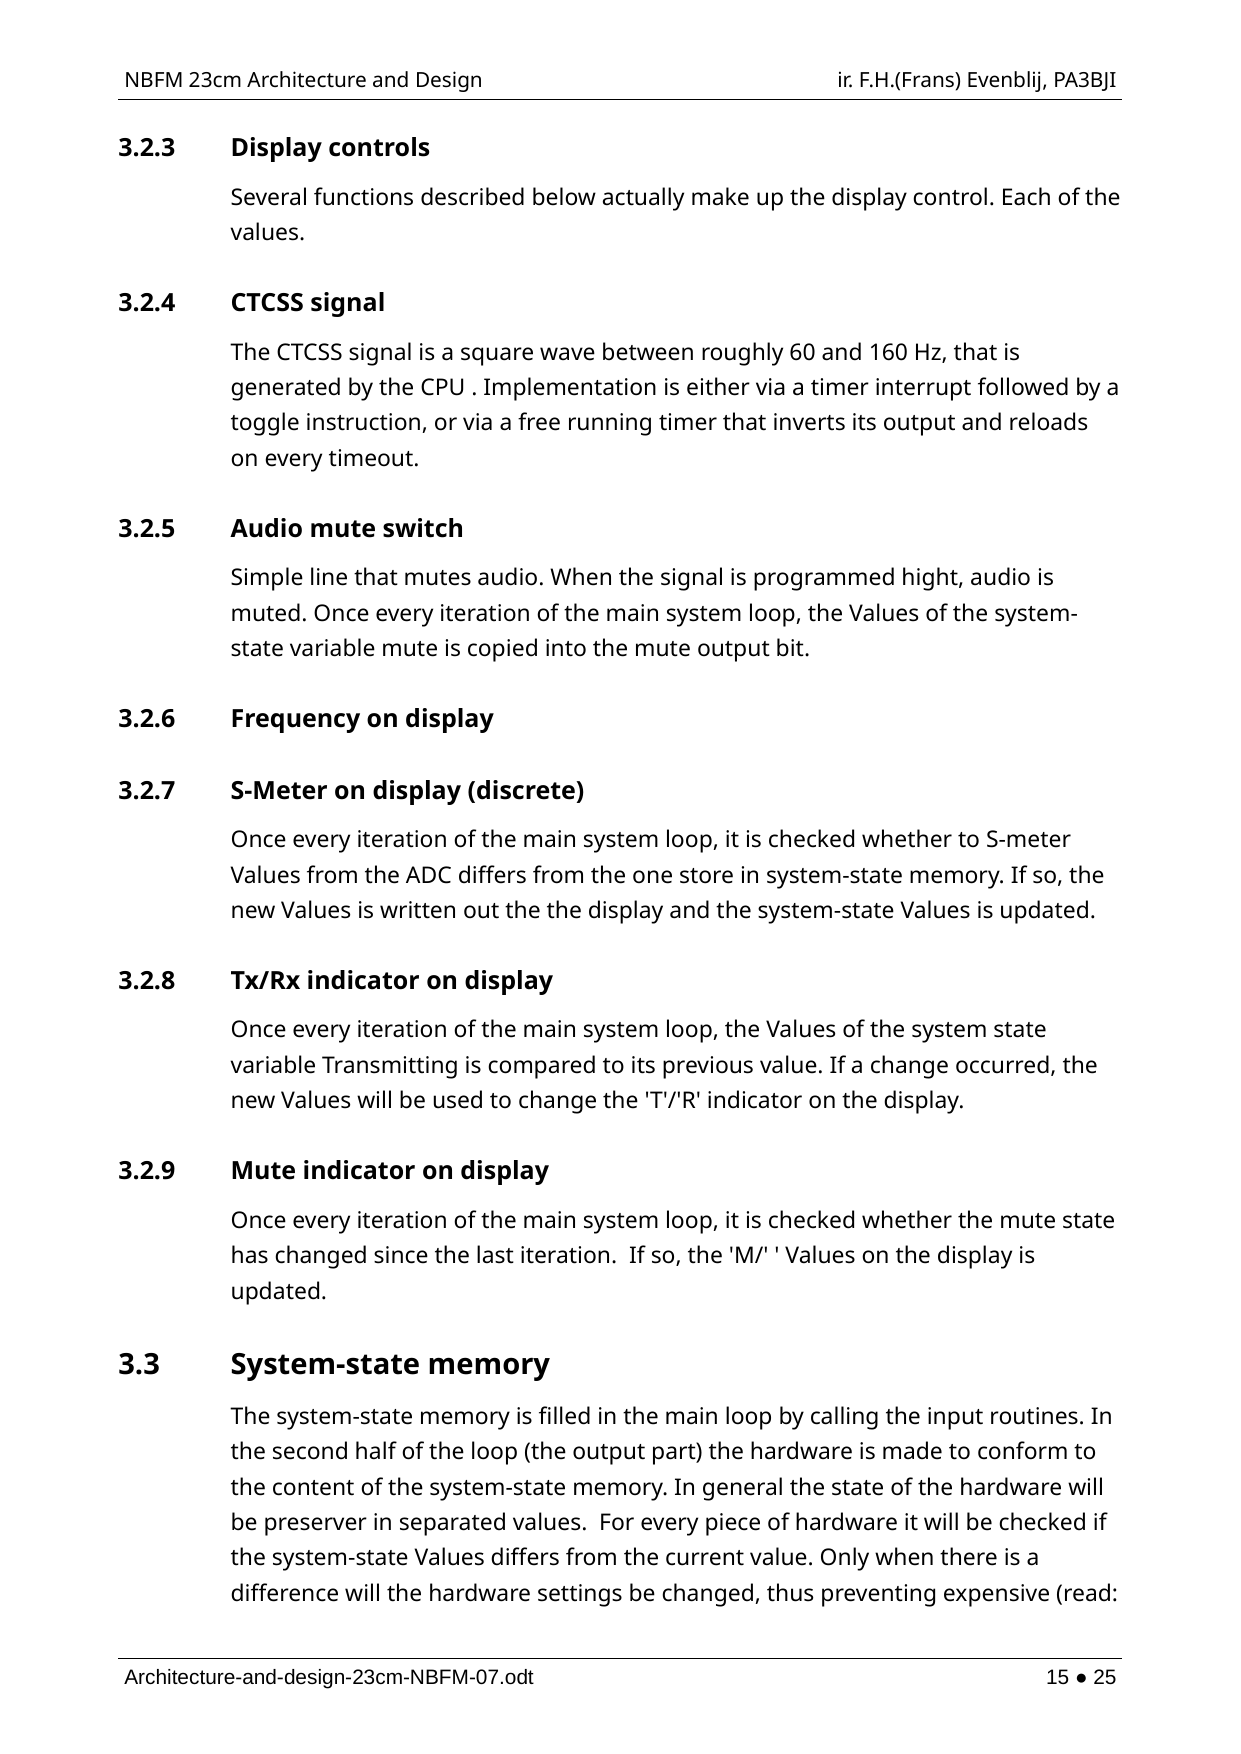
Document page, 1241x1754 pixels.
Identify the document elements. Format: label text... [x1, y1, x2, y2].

text The CTCSS signal is a square wave between roughly 60 and 160 Hz, that is generated by the CPU . Implementation is either via a timer interrupt followed by a toggle instruction, or via a free running timer that inverts its output and reloads on every timeout. [230, 331, 1122, 473]
text Once every iteration of the main system loop, it is checked whether to S-meter Values from the ADC differs from the one store in system-state memory. If so, the new Values is written out the the display and the system-state Values is updated. [230, 819, 1122, 925]
list Mute indicator on display [118, 1153, 1122, 1187]
text Simple line that mutes audio. When the signal is programmed hight, audio is muted. Once every iteration of the main system loop, the Values of the system-state variable mute is copied into the mute output bit. [230, 557, 1122, 663]
list Frequency on display [118, 701, 1122, 735]
text Several functions described below actually make up the display control. Each of the values. [230, 176, 1122, 247]
list System-state memory [118, 1343, 1122, 1383]
text The system-state memory is filled in the main loop by calling the input routines. In the second half of the loop (the output part) the hardware is made to conform to the content of the system-state memory. In general the state of the hardware will be preserver in separated values. For every piece of hardware it will be checked if the system-state Values differs from the current value. Only when there is a difference will the hardware settings be changed, thus preventing expensive (read: [230, 1396, 1122, 1608]
text Once every iteration of the main system loop, the Values of the system state variable Transmitting is compared to its previous value. If a change occurred, the new Values will be used to change the 'T'/'R' indicator on the display. [230, 1009, 1122, 1116]
list Tx/Rx indicator on display [118, 963, 1122, 997]
list S-Meter on display (discrete) [118, 772, 1122, 806]
list Audio mute switch [118, 511, 1122, 544]
list Display controls [118, 130, 1122, 164]
text Once every iteration of the main system loop, it is checked whether the mute state has changed since the last iteration. If so, the 'M/' ' Values on the display is updated. [230, 1199, 1122, 1306]
list CTCSS signal [118, 285, 1122, 319]
